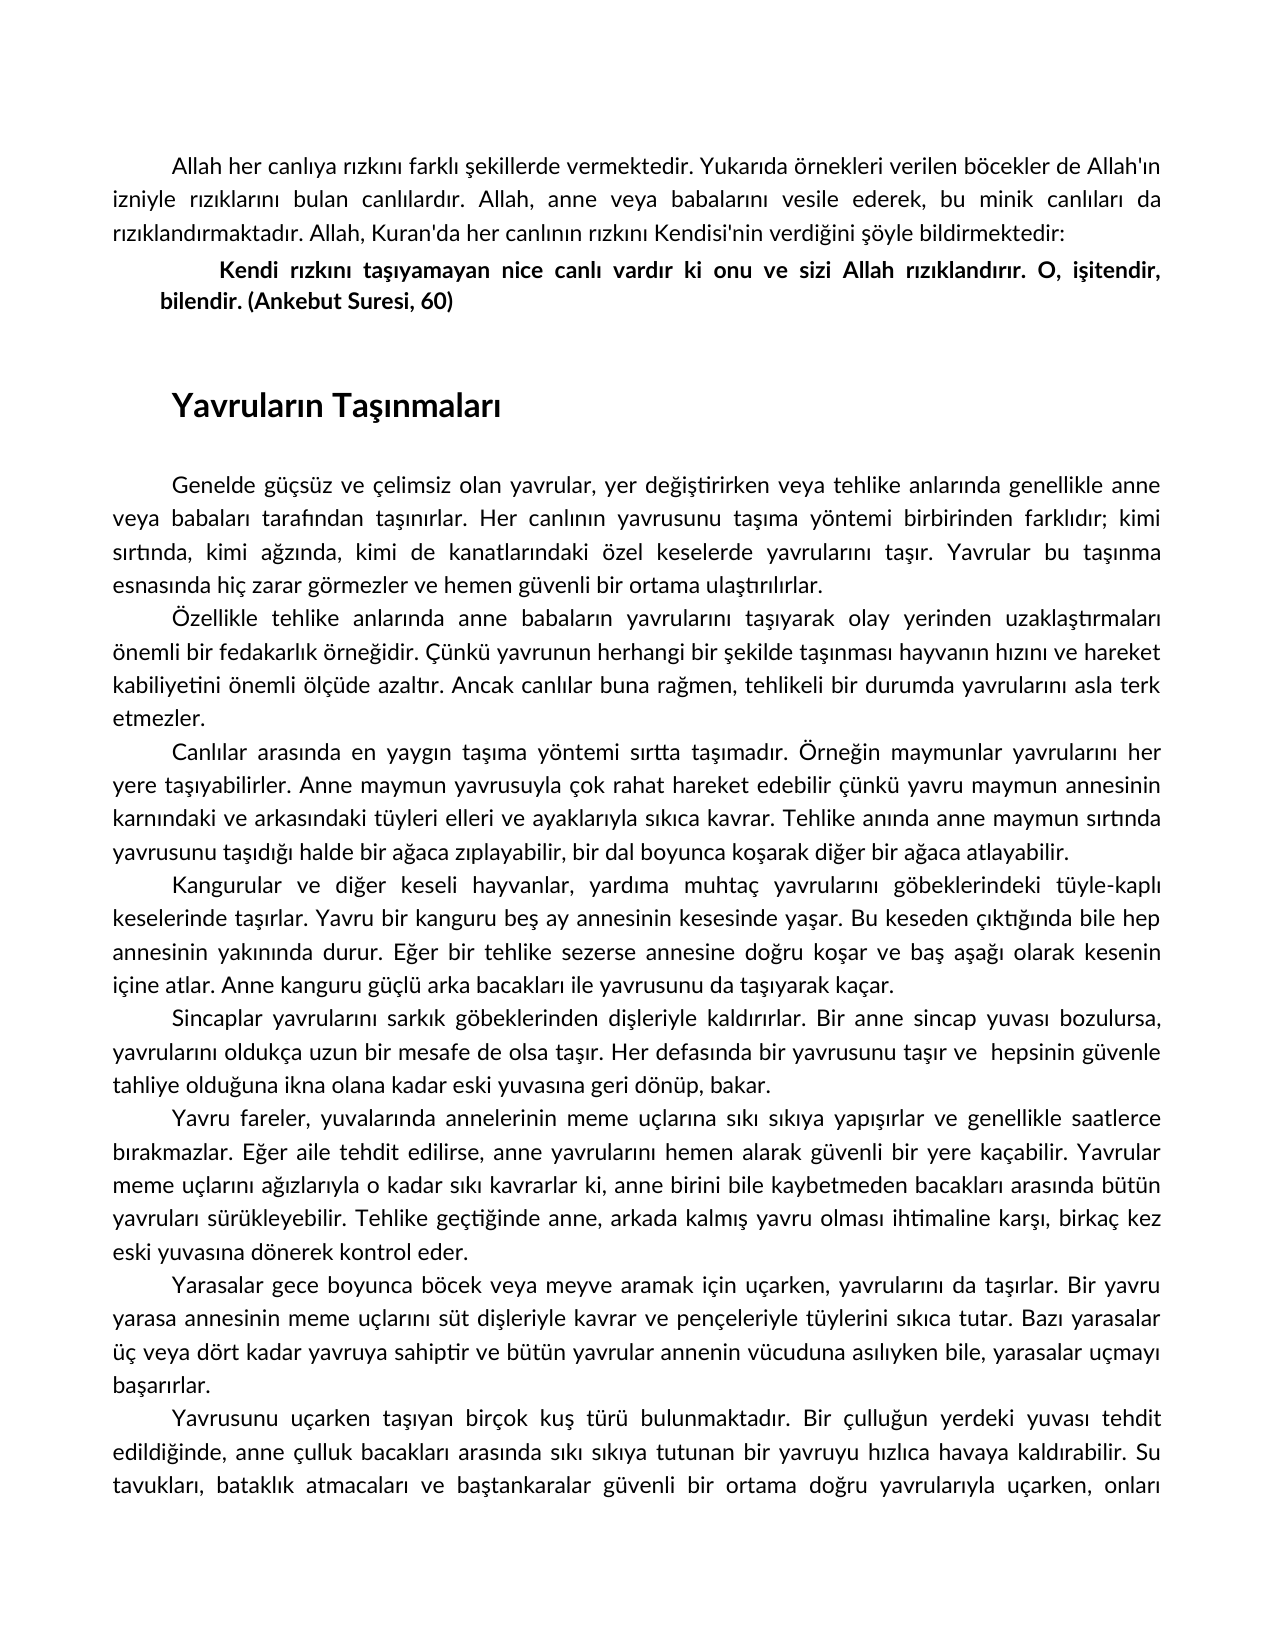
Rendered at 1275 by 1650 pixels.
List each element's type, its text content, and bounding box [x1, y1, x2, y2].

text Özellikle tehlike anlarında anne babaların yavrularını taşıyarak olay yerinden uzaklaştırmaları önemli bir fedakarlık örneğidir. Çünkü yavrunun herhangi bir şekilde taşınması hayvanın hızını ve hareket kabiliyetini önemli ölçüde azaltır. Ancak canlılar buna rağmen, tehlikeli bir durumda yavrularını asla terk etmezler. [112, 600, 1162, 733]
text Yavrusunu uçarken taşıyan birçok kuş türü bulunmaktadır. Bir çulluğun yerdeki yuvası tehdit edildiğinde, anne çulluk bacakları arasında sıkı sıkıya tutunan bir yavruyu hızlıca havaya kaldırabilir. Su tavukları, bataklık atmacaları ve baştankaralar güvenli bir ortama doğru yavrularıyla uçarken, onları [112, 1400, 1162, 1500]
text Kendi rızkını taşıyamayan nice canlı vardır ki onu ve sizi Allah rızıklandırır. O, işitendir, bilendir. (Ankebut Suresi, 60) [160, 253, 1162, 316]
text Sincaplar yavrularını sarkık göbeklerinden dişleriyle kaldırırlar. Bir anne sincap yuvası bozulursa, yavrularını oldukça uzun bir mesafe de olsa taşır. Her defasında bir yavrusunu taşır ve hepsinin güvenle tahliye olduğuna ikna olana kadar eski yuvasına geri dönüp, bakar. [112, 1000, 1162, 1100]
text Yarasalar gece boyunca böcek veya meyve aramak için uçarken, yavrularını da taşırlar. Bir yavru yarasa annesinin meme uçlarını süt dişleriyle kavrar ve pençeleriyle tüylerini sıkıca tutar. Bazı yarasalar üç veya dört kadar yavruya sahiptir ve bütün yavrular annenin vücuduna asılıyken bile, yarasalar uçmayı başarırlar. [112, 1267, 1162, 1400]
text Canlılar arasında en yaygın taşıma yöntemi sırtta taşımadır. Örneğin maymunlar yavrularını her yere taşıyabilirler. Anne maymun yavrusuyla çok rahat hareket edebilir çünkü yavru maymun annesinin karnındaki ve arkasındaki tüyleri elleri ve ayaklarıyla sıkıca kavrar. Tehlike anında anne maymun sırtında yavrusunu taşıdığı halde bir ağaca zıplayabilir, bir dal boyunca koşarak diğer bir ağaca atlayabilir. [112, 733, 1162, 867]
text Allah her canlıya rızkını farklı şekillerde vermektedir. Yukarıda örnekleri verilen böcekler de Allah'ın izniyle rızıklarını bulan canlılardır. Allah, anne veya babalarını vesile ederek, bu minik canlıları da rızıklandırmaktadır. Allah, Kuran'da her canlının rızkını Kendisi'nin verdiğini şöyle bildirmektedir: [112, 148, 1162, 248]
text Yavruların Taşınmaları [112, 394, 1162, 423]
text Yavru fareler, yuvalarında annelerinin meme uçlarına sıkı sıkıya yapışırlar ve genellikle saatlerce bırakmazlar. Eğer aile tehdit edilirse, anne yavrularını hemen alarak güvenli bir yere kaçabilir. Yavrular meme uçlarını ağızlarıyla o kadar sıkı kavrarlar ki, anne birini bile kaybetmeden bacakları arasında bütün yavruları sürükleyebilir. Tehlike geçtiğinde anne, arkada kalmış yavru olması ihtimaline karşı, birkaç kez eski yuvasına dönerek kontrol eder. [112, 1100, 1162, 1267]
text Kangurular ve diğer keseli hayvanlar, yardıma muhtaç yavrularını göbeklerindeki tüyle-kaplı keselerinde taşırlar. Yavru bir kanguru beş ay annesinin kesesinde yaşar. Bu keseden çıktığında bile hep annesinin yakınında durur. Eğer bir tehlike sezerse annesine doğru koşar ve baş aşağı olarak kesenin içine atlar. Anne kanguru güçlü arka bacakları ile yavrusunu da taşıyarak kaçar. [112, 867, 1162, 1000]
text Genelde güçsüz ve çelimsiz olan yavrular, yer değiştirirken veya tehlike anlarında genellikle anne veya babaları tarafından taşınırlar. Her canlının yavrusunu taşıma yöntemi birbirinden farklıdır; kimi sırtında, kimi ağzında, kimi de kanatlarındaki özel keselerde yavrularını taşır. Yavrular bu taşınma esnasında hiç zarar görmezler ve hemen güvenli bir ortama ulaştırılırlar. [112, 467, 1162, 600]
